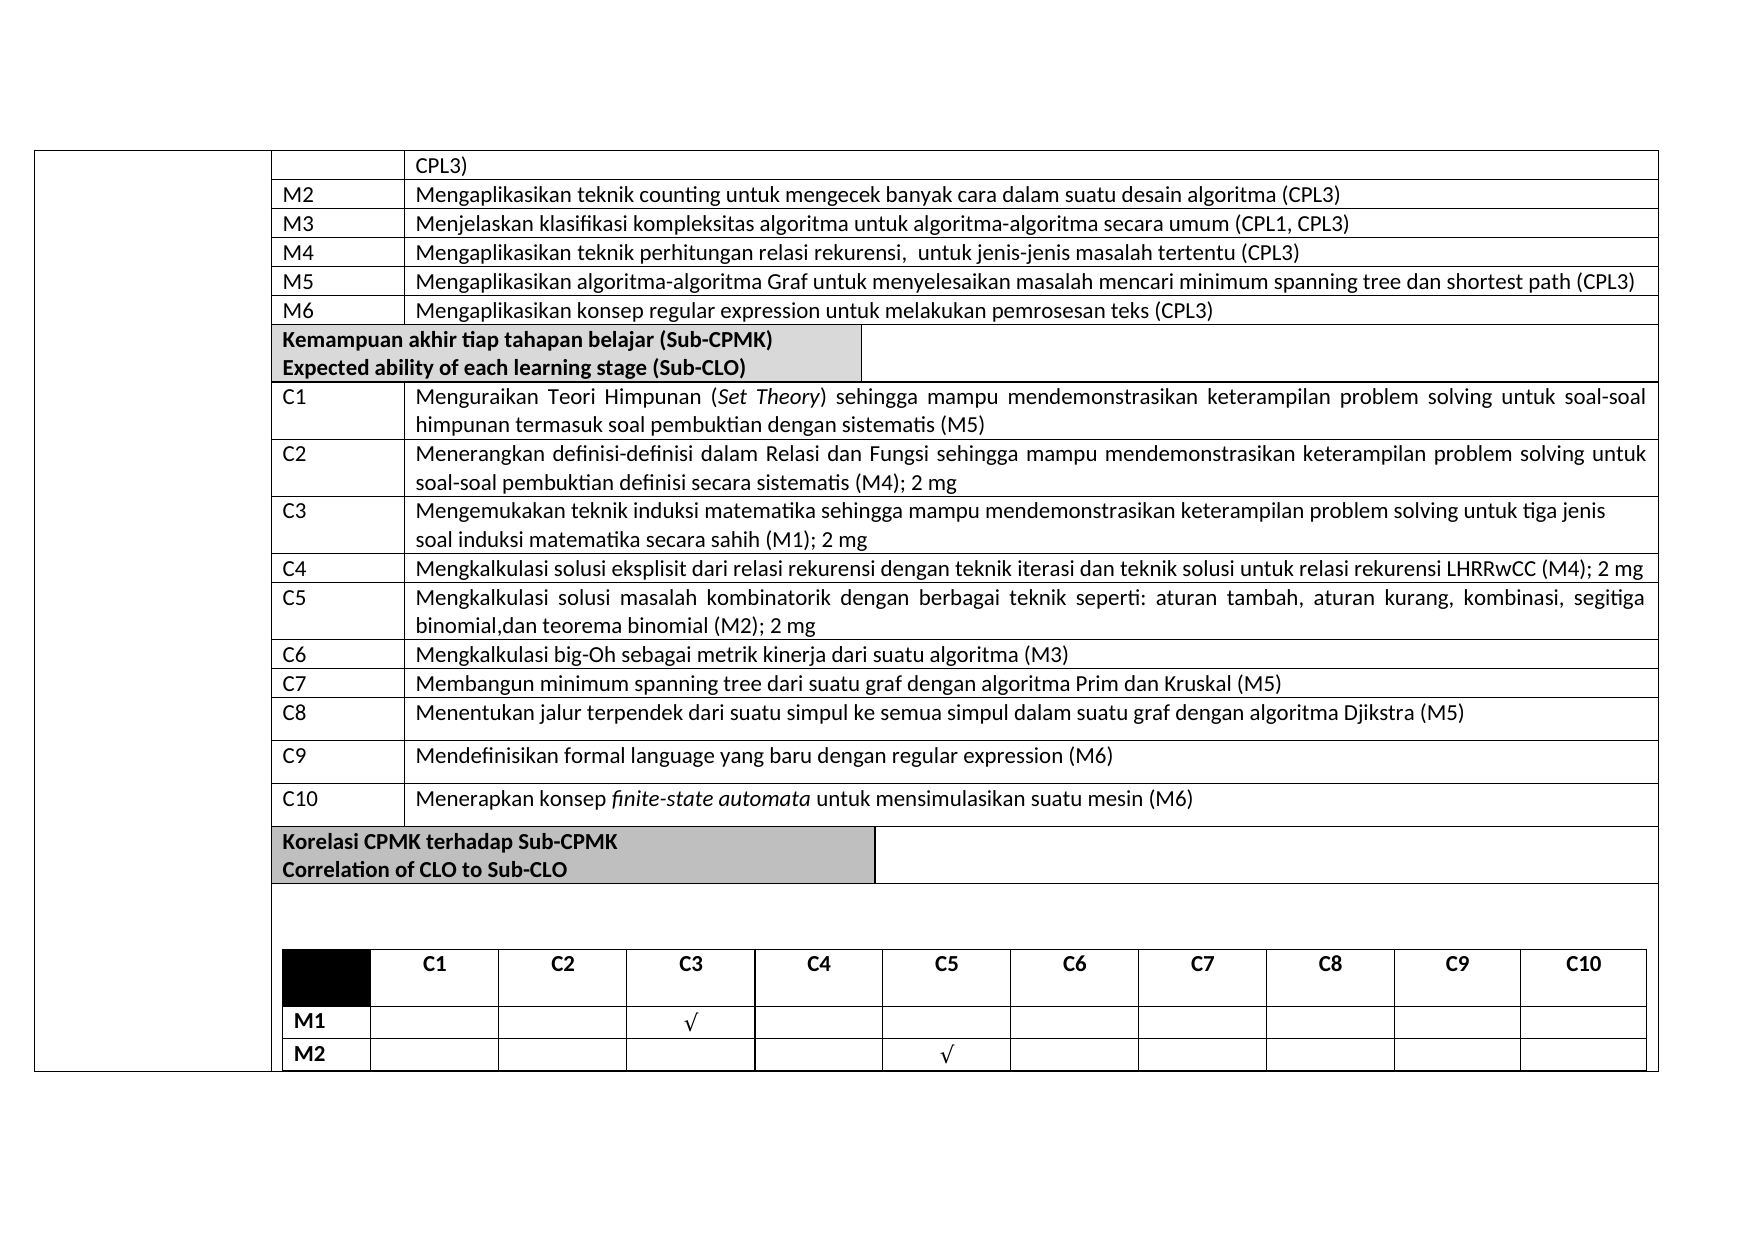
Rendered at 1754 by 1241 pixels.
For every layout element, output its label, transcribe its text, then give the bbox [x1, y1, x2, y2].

table_cell [499, 1039, 626, 1070]
table_header C1 [371, 950, 498, 1006]
table_cell [1395, 1039, 1520, 1070]
table_cell [1011, 1039, 1138, 1070]
table_cell C10 [272, 784, 404, 826]
table_cell [1521, 1007, 1646, 1038]
table_cell M2 [283, 1039, 370, 1070]
table_cell M1 [283, 1007, 370, 1038]
table_cell Menerapkan konsep finite-state automata untuk mensimulasikan suatu mesin (M6) [405, 784, 1658, 826]
table_cell Mengaplikasikan konsep regular expression untuk melakukan pemrosesan teks (CPL3) [405, 296, 1658, 324]
table_cell C6 [272, 640, 404, 668]
table_cell √ [627, 1007, 754, 1038]
table_cell M5 [272, 267, 404, 295]
table_header C4 [756, 950, 882, 1006]
table_header [283, 950, 370, 1006]
table_cell Membangun minimum spanning tree dari suatu graf dengan algoritma Prim dan Kruskal (M5) [405, 669, 1658, 697]
table_cell M6 [272, 296, 404, 324]
table_cell [876, 827, 1658, 883]
table_cell Mengaplikasikan teknik counting untuk mengecek banyak cara dalam suatu desain algoritma (CPL3) [405, 180, 1658, 208]
table_cell [1521, 1039, 1646, 1070]
table_cell Mengkalkulasi solusi eksplisit dari relasi rekurensi dengan teknik iterasi dan teknik solusi untuk relasi rekurensi LHRRwCC (M4); 2 mg [405, 554, 1658, 582]
table_header C6 [1011, 950, 1138, 1006]
table_cell C3 [272, 497, 404, 553]
table_header C2 [499, 950, 626, 1006]
table_cell [1139, 1039, 1266, 1070]
table_cell [627, 1039, 754, 1070]
table_cell C7 [272, 669, 404, 697]
table_header C5 [883, 950, 1010, 1006]
table_header C8 [1267, 950, 1394, 1006]
table_cell C8 [272, 698, 404, 740]
table_cell C1 [272, 383, 404, 438]
table_cell Mengkalkulasi solusi masalah kombinatorik dengan berbagai teknik seperti: aturan tambah, aturan kurang, kombinasi, segitiga binomial,dan teorema binomial (M2); 2 mg [405, 583, 1658, 639]
table_cell √ [883, 1039, 1010, 1070]
table_cell Mengaplikasikan algoritma-algoritma Graf untuk menyelesaikan masalah mencari minimum spanning tree dan shortest path (CPL3) [405, 267, 1658, 295]
table_cell C5 [272, 583, 404, 639]
table_cell M4 [272, 238, 404, 266]
table_cell Menentukan jalur terpendek dari suatu simpul ke semua simpul dalam suatu graf dengan algoritma Djikstra (M5) [405, 698, 1658, 740]
table_cell Menjelaskan klasifikasi kompleksitas algoritma untuk algoritma-algoritma secara umum (CPL1, CPL3) [405, 209, 1658, 237]
table_cell [883, 1007, 1010, 1038]
table_cell [756, 1039, 882, 1070]
table_cell [1011, 1007, 1138, 1038]
table_cell Menerangkan definisi-definisi dalam Relasi dan Fungsi sehingga mampu mendemonstrasikan keterampilan problem solving untuk soal-soal pembuktian definisi secara sistematis (M4); 2 mg [405, 440, 1658, 496]
table_cell [1139, 1007, 1266, 1038]
table_cell Mengkalkulasi big-Oh sebagai metrik kinerja dari suatu algoritma (M3) [405, 640, 1658, 668]
table_cell CPL3) [405, 151, 1658, 179]
table_header C10 [1521, 950, 1646, 1006]
table_header C3 [627, 950, 754, 1006]
table_cell [371, 1039, 498, 1070]
table_cell Kemampuan akhir tiap tahapan belajar (Sub-CPMK) Expected ability of each learning stage (Sub-CLO) [272, 325, 861, 381]
table_cell [1395, 1007, 1520, 1038]
table_cell M3 [272, 209, 404, 237]
table_cell Korelasi CPMK terhadap Sub-CPMK Correlation of CLO to Sub-CLO [272, 827, 874, 883]
table_cell C9 [272, 741, 404, 783]
table_header C7 [1139, 950, 1266, 1006]
table_cell M2 [272, 180, 404, 208]
table_cell [1267, 1007, 1394, 1038]
table_cell [756, 1007, 882, 1038]
table_cell C2 [272, 440, 404, 496]
table_cell [272, 884, 1658, 1071]
table_cell [272, 151, 404, 179]
table_cell [371, 1007, 498, 1038]
table_cell Mengemukakan teknik induksi matematika sehingga mampu mendemonstrasikan keterampilan problem solving untuk tiga jenis soal induksi matematika secara sahih (M1); 2 mg [405, 497, 1658, 553]
table_cell [862, 325, 1658, 381]
table_cell [1267, 1039, 1394, 1070]
table_cell C4 [272, 554, 404, 582]
table_cell Menguraikan Teori Himpunan (Set Theory) sehingga mampu mendemonstrasikan keterampilan problem solving untuk soal-soal himpunan termasuk soal pembuktian dengan sistematis (M5) [405, 383, 1658, 438]
table_header C9 [1395, 950, 1520, 1006]
table_cell Mendefinisikan formal language yang baru dengan regular expression (M6) [405, 741, 1658, 783]
table_cell [499, 1007, 626, 1038]
table_cell Mengaplikasikan teknik perhitungan relasi rekurensi, untuk jenis-jenis masalah tertentu (CPL3) [405, 238, 1658, 266]
